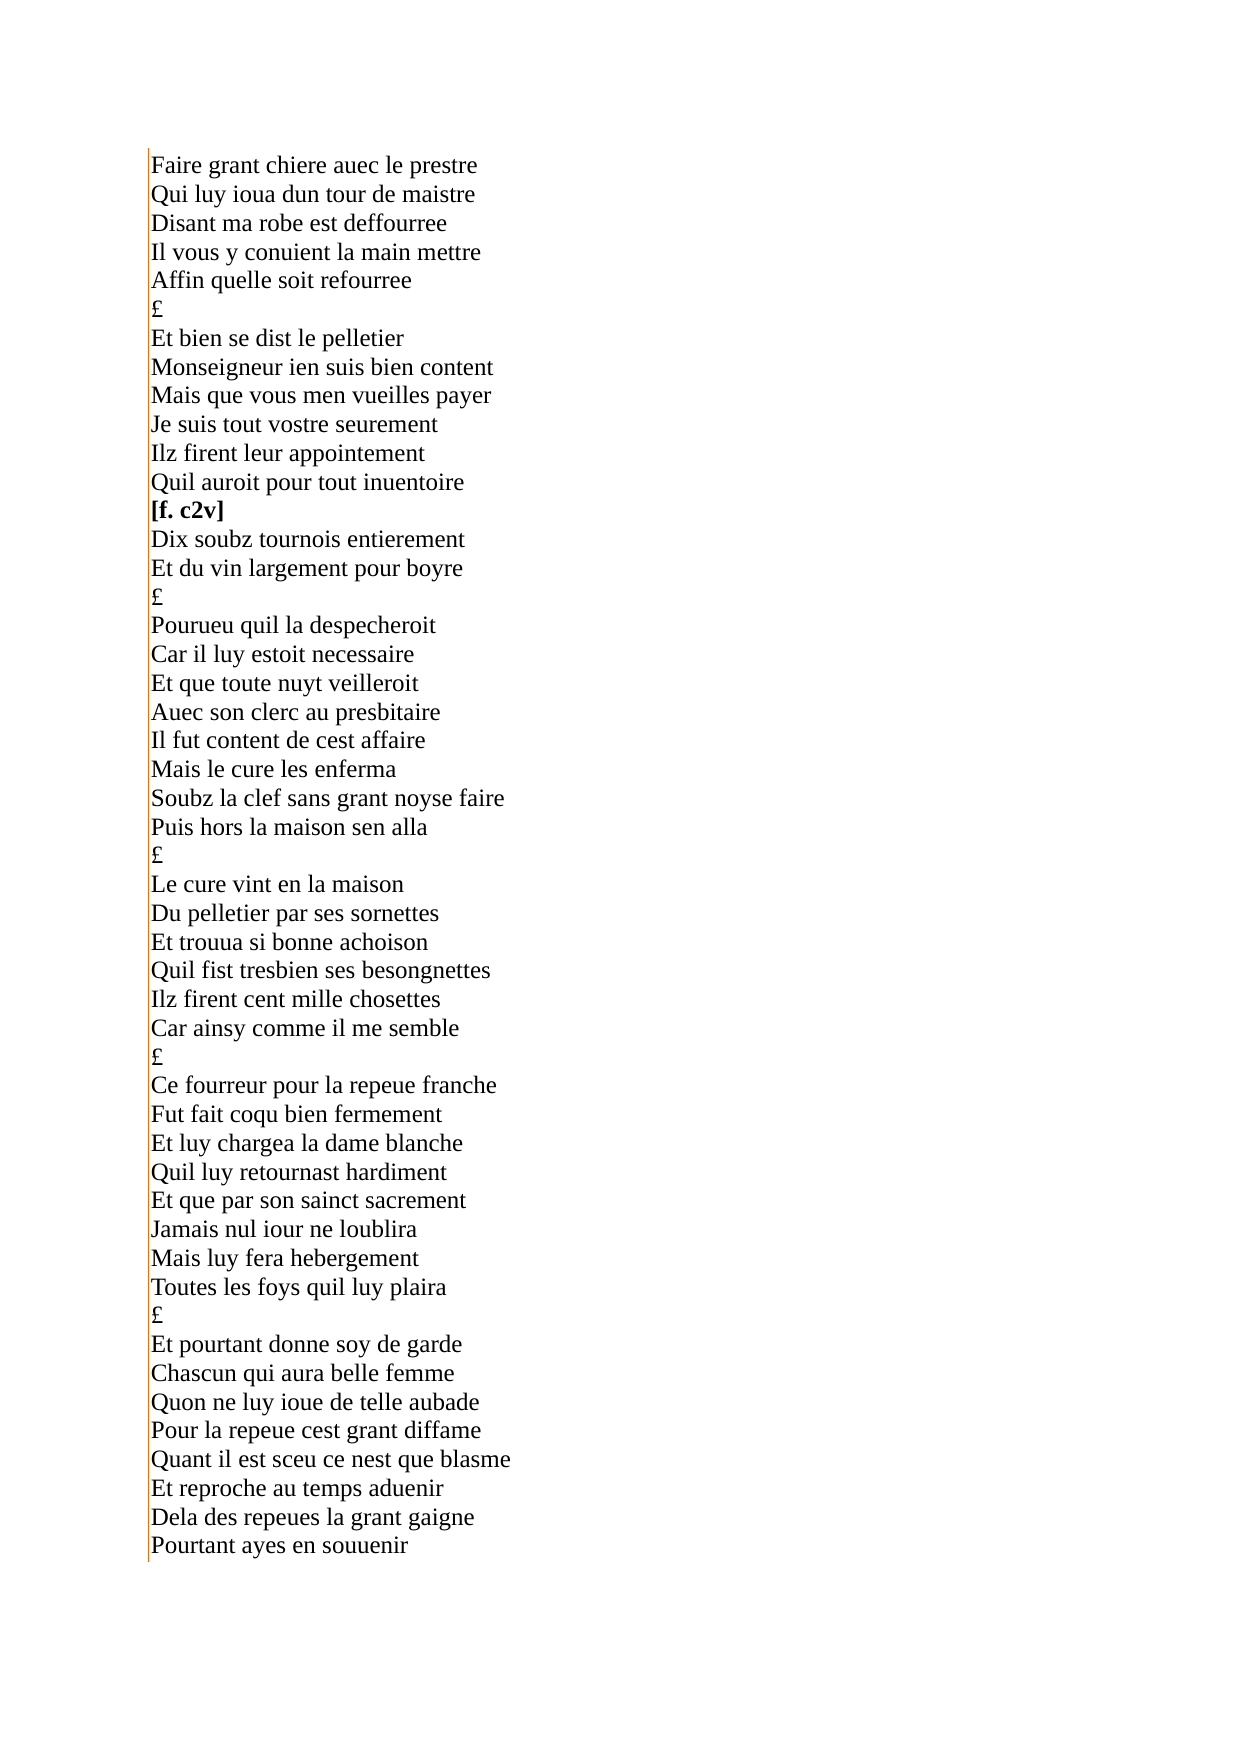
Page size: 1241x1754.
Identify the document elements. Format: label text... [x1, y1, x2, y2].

text Et reproche au temps aduenir [149, 1473, 1093, 1502]
text Quil fist tresbien ses besongnettes [149, 956, 1093, 984]
text Car il luy estoit necessaire [149, 639, 1093, 668]
text Mais luy fera hebergement [149, 1243, 1093, 1272]
text Dix soubz tournois entierement [149, 524, 1093, 553]
text Et luy chargea la dame blanche [149, 1128, 1093, 1157]
text Quant il est sceu ce nest que blasme [149, 1444, 1093, 1473]
text Et que par son sainct sacrement [149, 1186, 1093, 1214]
text Du pelletier par ses sornettes [149, 898, 1093, 927]
text Mais le cure les enferma [149, 754, 1093, 783]
text Quil auroit pour tout inuentoire [149, 467, 1093, 496]
text Pourtant ayes en souuenir [149, 1531, 1093, 1562]
text Et du vin largement pour boyre [149, 553, 1093, 582]
text Monseigneur ien suis bien content [149, 352, 1093, 381]
text Je suis tout vostre seurement [149, 409, 1093, 438]
text Faire grant chiere auec le prestre [149, 148, 1093, 179]
text Et pourtant donne soy de garde [149, 1329, 1093, 1358]
text Car ainsy comme il me semble [149, 1013, 1093, 1042]
text Mais que vous men vueilles payer [149, 381, 1093, 409]
text £ [149, 294, 1093, 323]
text Il fut content de cest affaire [149, 726, 1093, 754]
text Quil luy retournast hardiment [149, 1157, 1093, 1186]
text Auec son clerc au presbitaire [149, 697, 1093, 726]
text Disant ma robe est deffourree [149, 208, 1093, 237]
text Chascun qui aura belle femme [149, 1358, 1093, 1387]
text Le cure vint en la maison [149, 869, 1093, 898]
text £ [149, 1042, 1093, 1071]
text Fut fait coqu bien fermement [149, 1099, 1093, 1128]
text Pour la repeue cest grant diffame [149, 1416, 1093, 1444]
text £ [149, 1301, 1093, 1329]
text Jamais nul iour ne loublira [149, 1214, 1093, 1243]
text Dela des repeues la grant gaigne [149, 1502, 1093, 1531]
text Qui luy ioua dun tour de maistre [149, 179, 1093, 208]
text Quon ne luy ioue de telle aubade [149, 1387, 1093, 1416]
text Pourueu quil la despecheroit [149, 611, 1093, 639]
text Ilz firent leur appointement [149, 438, 1093, 467]
text Soubz la clef sans grant noyse faire [149, 783, 1093, 812]
text Et que toute nuyt veilleroit [149, 668, 1093, 697]
text Ilz firent cent mille chosettes [149, 984, 1093, 1013]
text Ce fourreur pour la repeue franche [149, 1071, 1093, 1099]
text Toutes les foys quil luy plaira [149, 1272, 1093, 1301]
text [f. c2v] [149, 496, 1093, 524]
text £ [149, 841, 1093, 869]
text Affin quelle soit refourree [149, 266, 1093, 294]
text Puis hors la maison sen alla [149, 812, 1093, 841]
text Et bien se dist le pelletier [149, 323, 1093, 352]
text £ [149, 582, 1093, 611]
text Et trouua si bonne achoison [149, 927, 1093, 956]
text Il vous y conuient la main mettre [149, 237, 1093, 266]
